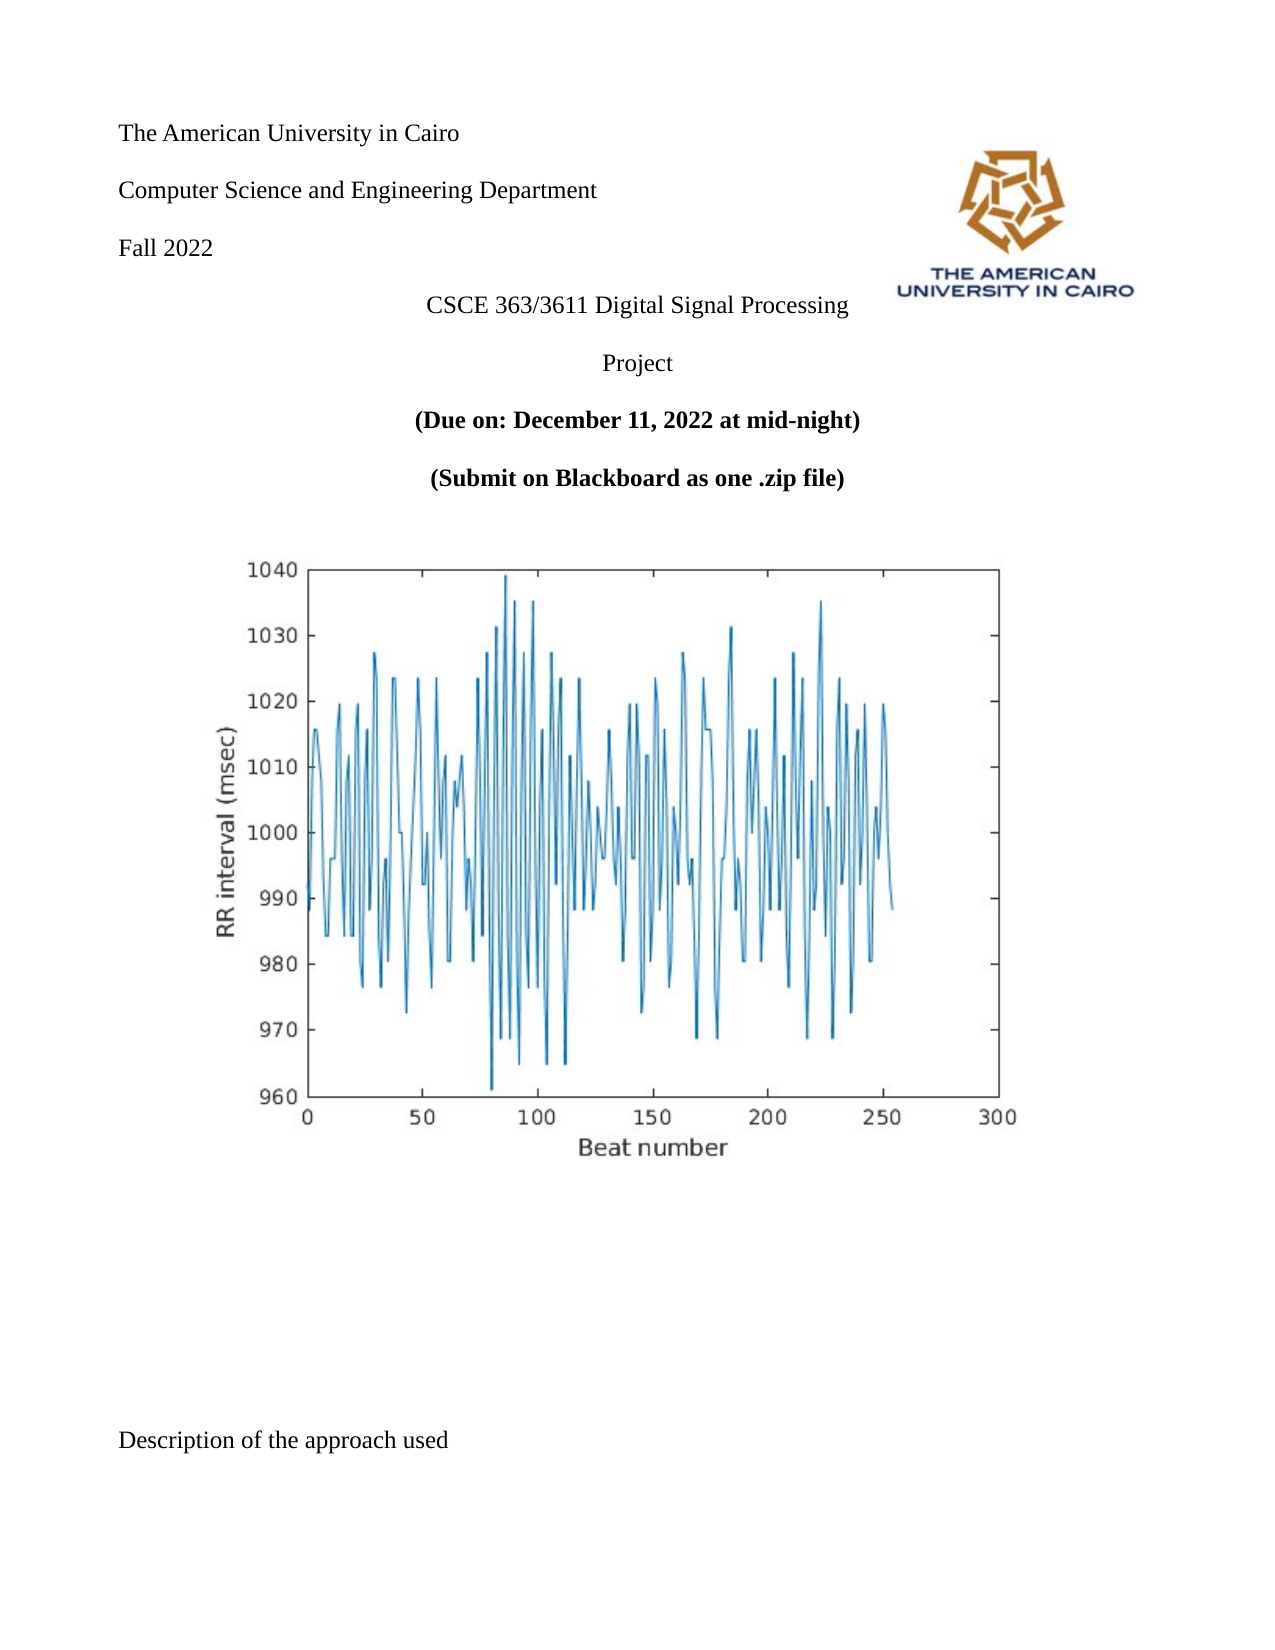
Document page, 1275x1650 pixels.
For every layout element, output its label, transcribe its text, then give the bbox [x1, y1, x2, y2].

text Description of the approach used [118, 1425, 1157, 1454]
picture [192, 521, 1083, 1167]
picture [891, 140, 1144, 305]
